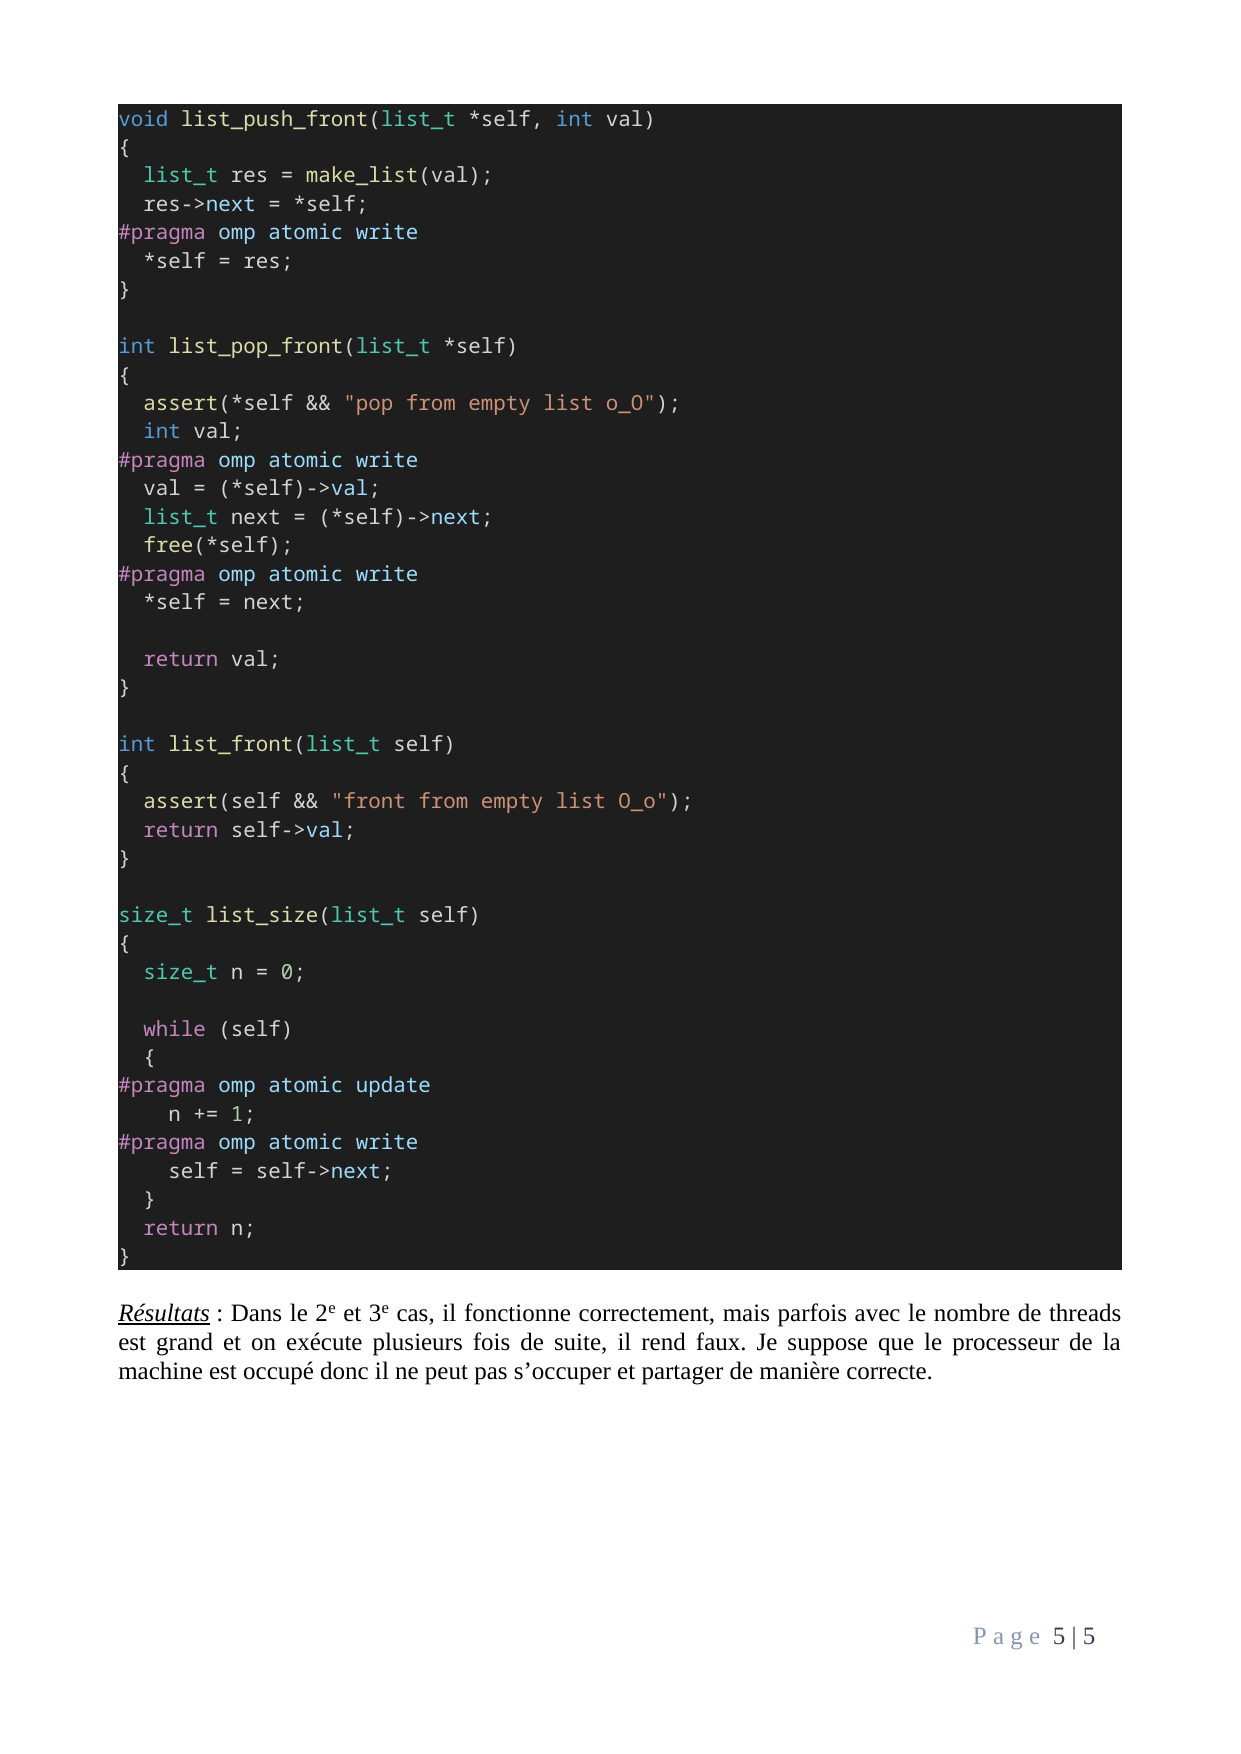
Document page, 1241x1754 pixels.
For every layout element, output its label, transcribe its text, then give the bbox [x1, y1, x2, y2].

text while (self) [118, 1014, 1122, 1042]
text } [118, 672, 1122, 701]
text list_t next = (*self)->next; [118, 502, 1122, 530]
text #pragma omp atomic write [118, 445, 1122, 473]
text int list_pop_front(list_t *self) [118, 331, 1122, 360]
text val = (*self)->val; [118, 473, 1122, 502]
text free(*self); [118, 530, 1122, 559]
text { [118, 360, 1122, 388]
text } [118, 1184, 1122, 1213]
text { [118, 132, 1122, 161]
text #pragma omp atomic write [118, 217, 1122, 246]
text *self = res; [118, 246, 1122, 274]
text } [118, 1241, 1122, 1270]
text res->next = *self; [118, 189, 1122, 217]
text *self = next; [118, 587, 1122, 616]
text void list_push_front(list_t *self, int val) [118, 104, 1122, 132]
text n += 1; [118, 1099, 1122, 1127]
text size_t list_size(list_t self) [118, 900, 1122, 928]
text #pragma omp atomic update [118, 1071, 1122, 1099]
text } [118, 274, 1122, 303]
text { [118, 928, 1122, 957]
text { [118, 758, 1122, 786]
text assert(*self && "pop from empty list o_O"); [118, 388, 1122, 417]
text { [118, 1042, 1122, 1071]
text return n; [118, 1213, 1122, 1241]
text int val; [118, 417, 1122, 445]
text size_t n = 0; [118, 957, 1122, 985]
text #pragma omp atomic write [118, 1127, 1122, 1156]
text Résultats : Dans le 2e et 3e cas, il fonctionne correctement, mais parfois avec le nombre de threads est grand et on exécute plusieurs fois de suite, il rend faux. Je suppose que le processeur de la machine est occupé donc il ne peut pas s’occuper et partager de manière correcte. [118, 1298, 1122, 1385]
text return val; [118, 644, 1122, 672]
text assert(self && "front from empty list O_o"); [118, 786, 1122, 815]
text } [118, 843, 1122, 872]
text return self->val; [118, 815, 1122, 843]
text int list_front(list_t self) [118, 729, 1122, 758]
text list_t res = make_list(val); [118, 161, 1122, 189]
text self = self->next; [118, 1156, 1122, 1184]
text #pragma omp atomic write [118, 559, 1122, 587]
